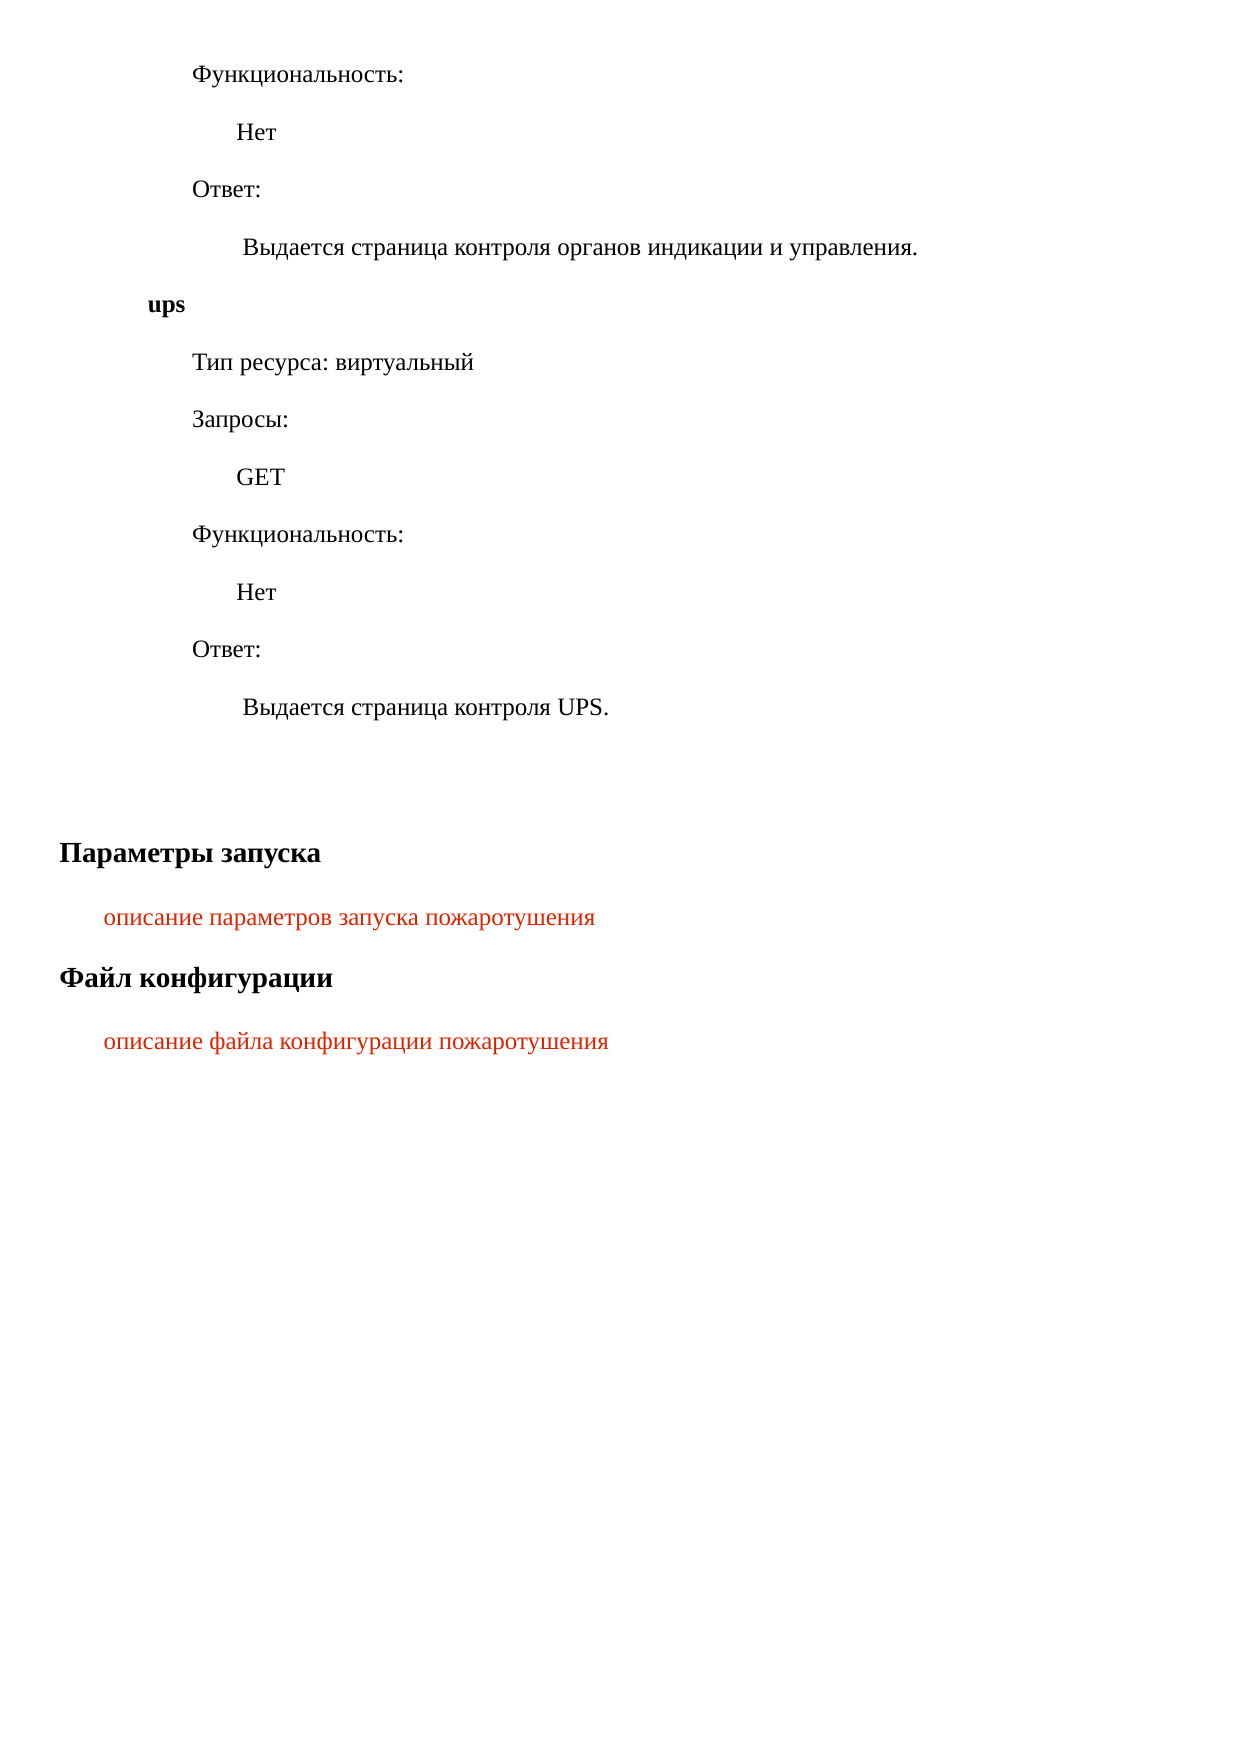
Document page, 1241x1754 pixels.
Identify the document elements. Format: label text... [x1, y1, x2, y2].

text описание файла конфигурации пожаротушения [59, 1022, 1181, 1056]
text Ответ: [59, 174, 1181, 203]
text Выдается страница контроля UPS. [59, 692, 1181, 720]
text Нет [59, 117, 1181, 145]
text Запросы: [59, 404, 1181, 433]
text Функциональность: [59, 519, 1181, 548]
text Ответ: [59, 634, 1181, 663]
text описание параметров запуска пожаротушения [59, 898, 1181, 931]
text Тип ресурса: виртуальный [59, 347, 1181, 375]
text Параметры запуска [59, 835, 1181, 869]
text ups [59, 289, 1181, 318]
text GET [59, 462, 1181, 490]
text Нет [59, 577, 1181, 605]
text Выдается страница контроля органов индикации и управления. [59, 232, 1181, 260]
text Функциональность: [59, 59, 1181, 88]
text Файл конфигурации [59, 960, 1181, 993]
